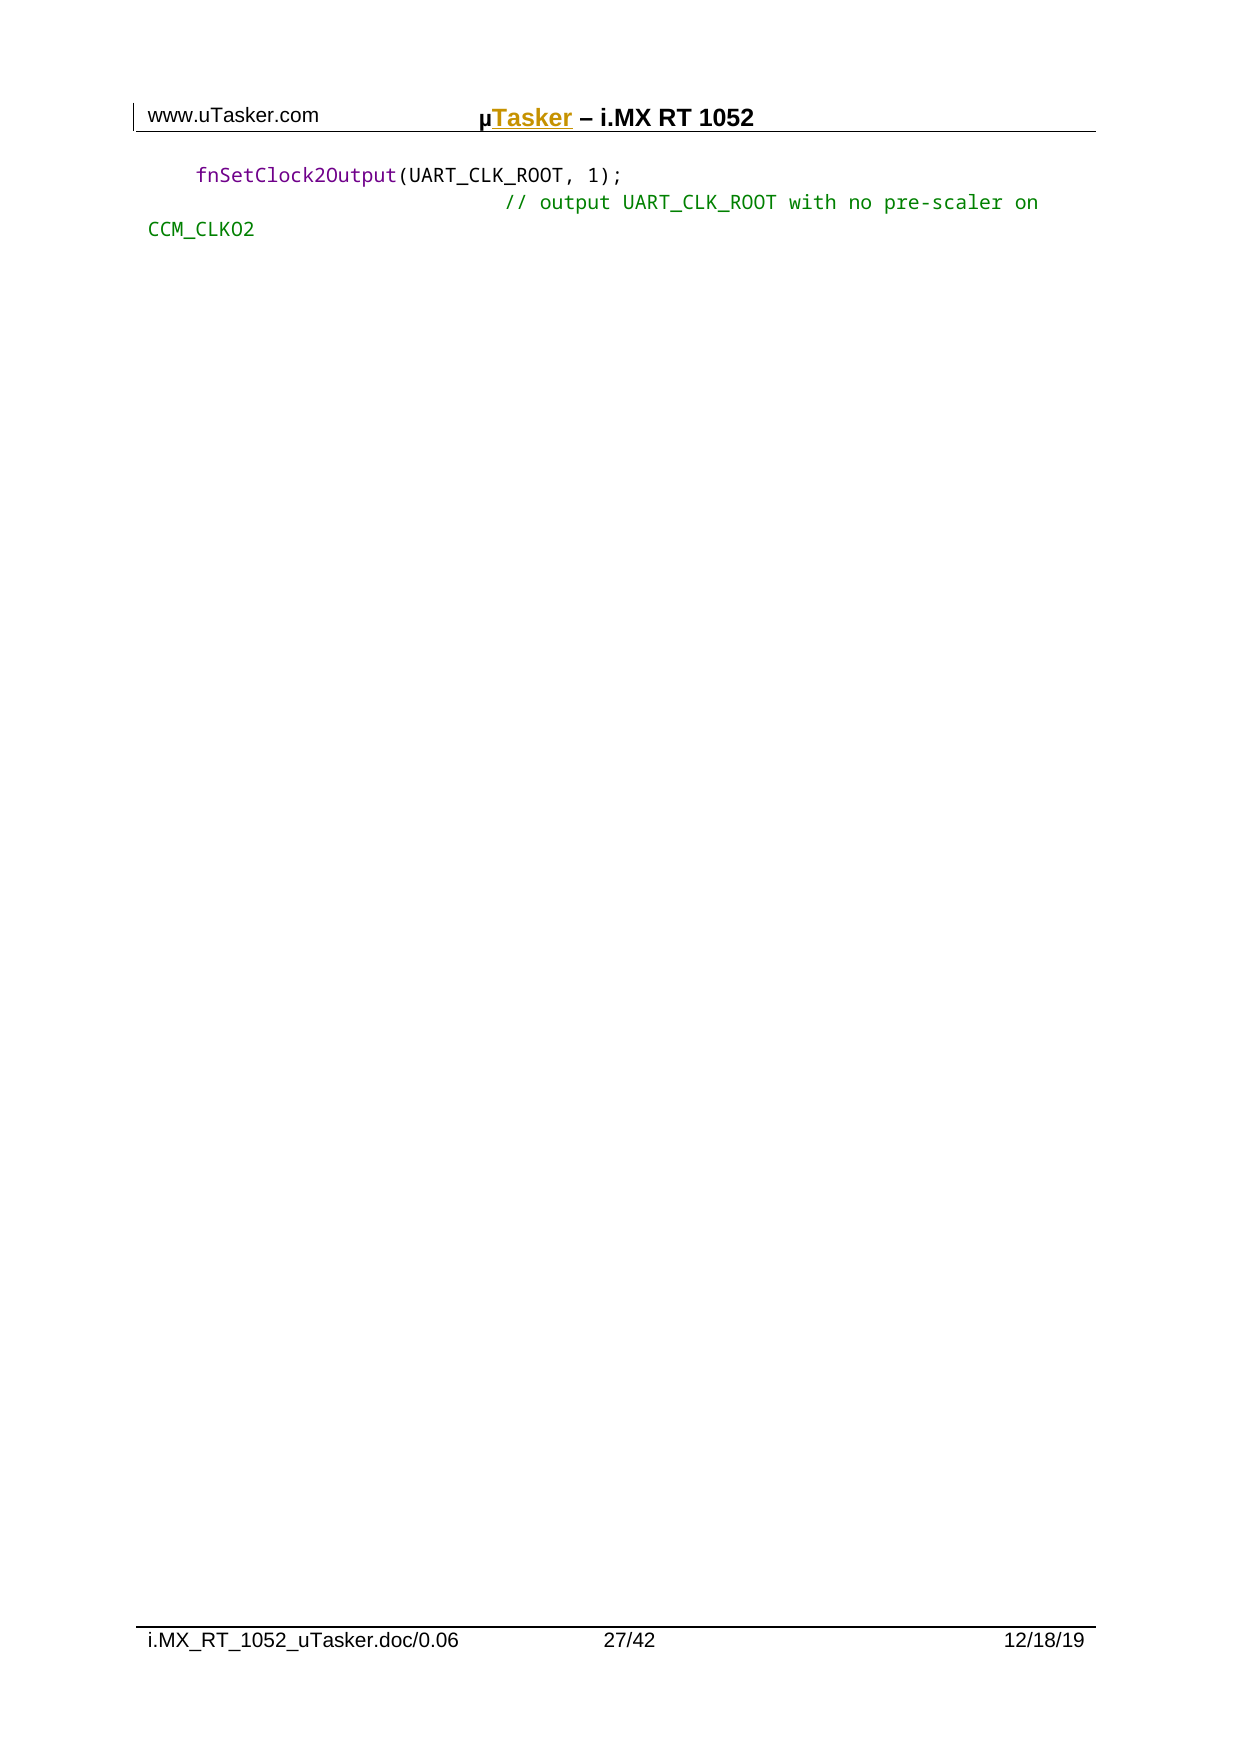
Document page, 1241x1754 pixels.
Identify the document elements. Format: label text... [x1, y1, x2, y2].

text fnSetClock2Output(UART_CLK_ROOT, 1); // output UART_CLK_ROOT with no pre-scaler on CCM_CLKO2 [148, 161, 1093, 242]
